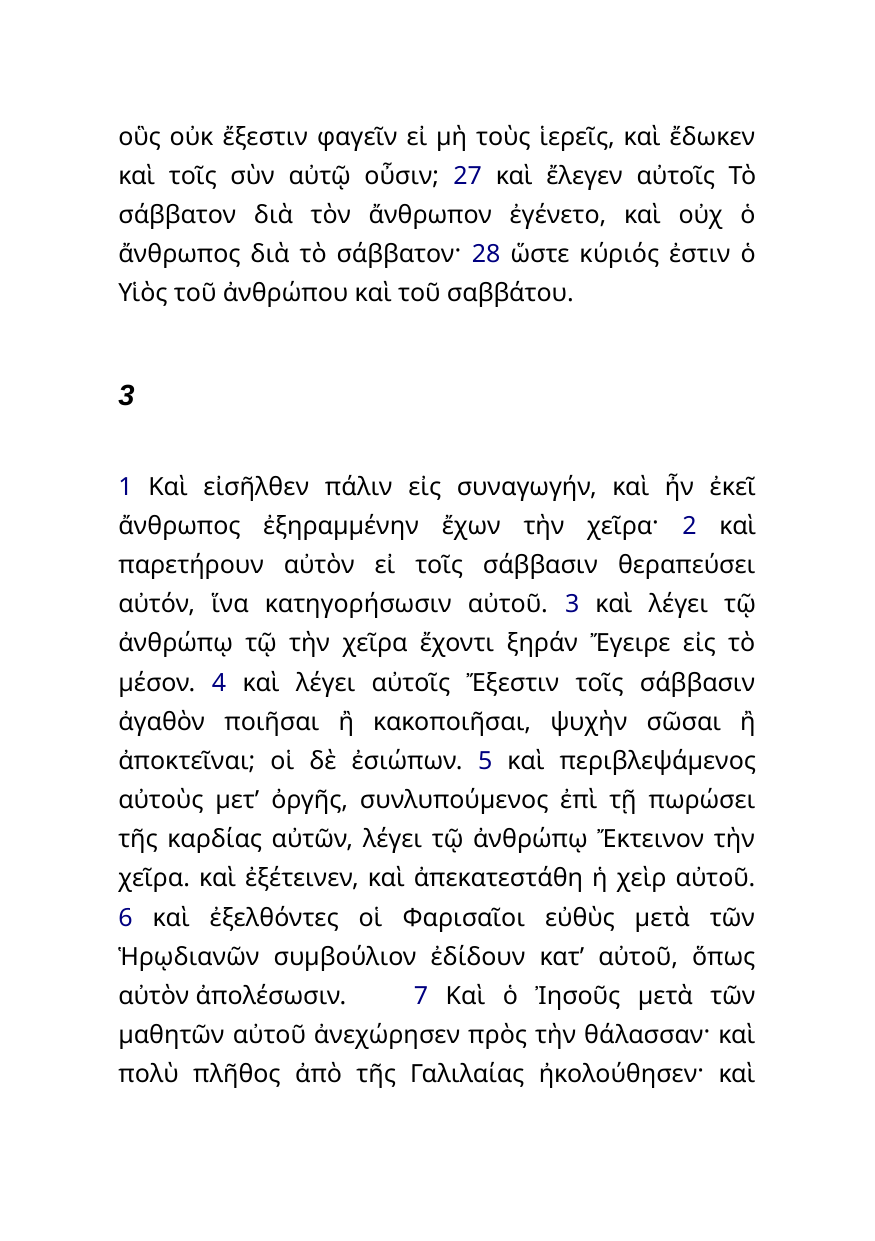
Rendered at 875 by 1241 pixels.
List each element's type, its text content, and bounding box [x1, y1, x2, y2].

text οὓς οὐκ ἔξεστιν φαγεῖν εἰ μὴ τοὺς ἱερεῖς, καὶ ἔδωκεν καὶ τοῖς σὺν αὐτῷ οὖσιν; 27 καὶ ἔλεγεν αὐτοῖς Τὸ σάββατον διὰ τὸν ἄνθρωπον ἐγένετο, καὶ οὐχ ὁ ἄνθρωπος διὰ τὸ σάββατον· 28 ὥστε κύριός ἐστιν ὁ Υἱὸς τοῦ ἀνθρώπου καὶ τοῦ σαββάτου. [118, 118, 756, 309]
text 1 Καὶ εἰσῆλθεν πάλιν εἰς συναγωγήν, καὶ ἦν ἐκεῖ ἄνθρωπος ἐξηραμμένην ἔχων τὴν χεῖρα· 2 καὶ παρετήρουν αὐτὸν εἰ τοῖς σάββασιν θεραπεύσει αὐτόν, ἵνα κατηγορήσωσιν αὐτοῦ. 3 καὶ λέγει τῷ ἀνθρώπῳ τῷ τὴν χεῖρα ἔχοντι ξηράν Ἔγειρε εἰς τὸ μέσον. 4 καὶ λέγει αὐτοῖς Ἔξεστιν τοῖς σάββασιν ἀγαθὸν ποιῆσαι ἢ κακοποιῆσαι, ψυχὴν σῶσαι ἢ ἀποκτεῖναι; οἱ δὲ ἐσιώπων. 5 καὶ περιβλεψάμενος αὐτοὺς μετ’ ὀργῆς, συνλυπούμενος ἐπὶ τῇ πωρώσει τῆς καρδίας αὐτῶν, λέγει τῷ ἀνθρώπῳ Ἔκτεινον τὴν χεῖρα. καὶ ἐξέτεινεν, καὶ ἀπεκατεστάθη ἡ χεὶρ αὐτοῦ. 6 καὶ ἐξελθόντες οἱ Φαρισαῖοι εὐθὺς μετὰ τῶν Ἡρῳδιανῶν συμβούλιον ἐδίδουν κατ’ αὐτοῦ, ὅπως αὐτὸν ἀπολέσωσιν. 7 Καὶ ὁ Ἰησοῦς μετὰ τῶν μαθητῶν αὐτοῦ ἀνεχώρησεν πρὸς τὴν θάλασσαν· καὶ πολὺ πλῆθος ἀπὸ τῆς Γαλιλαίας ἠκολούθησεν· καὶ [118, 468, 756, 1090]
subtitle 3 [118, 378, 756, 412]
